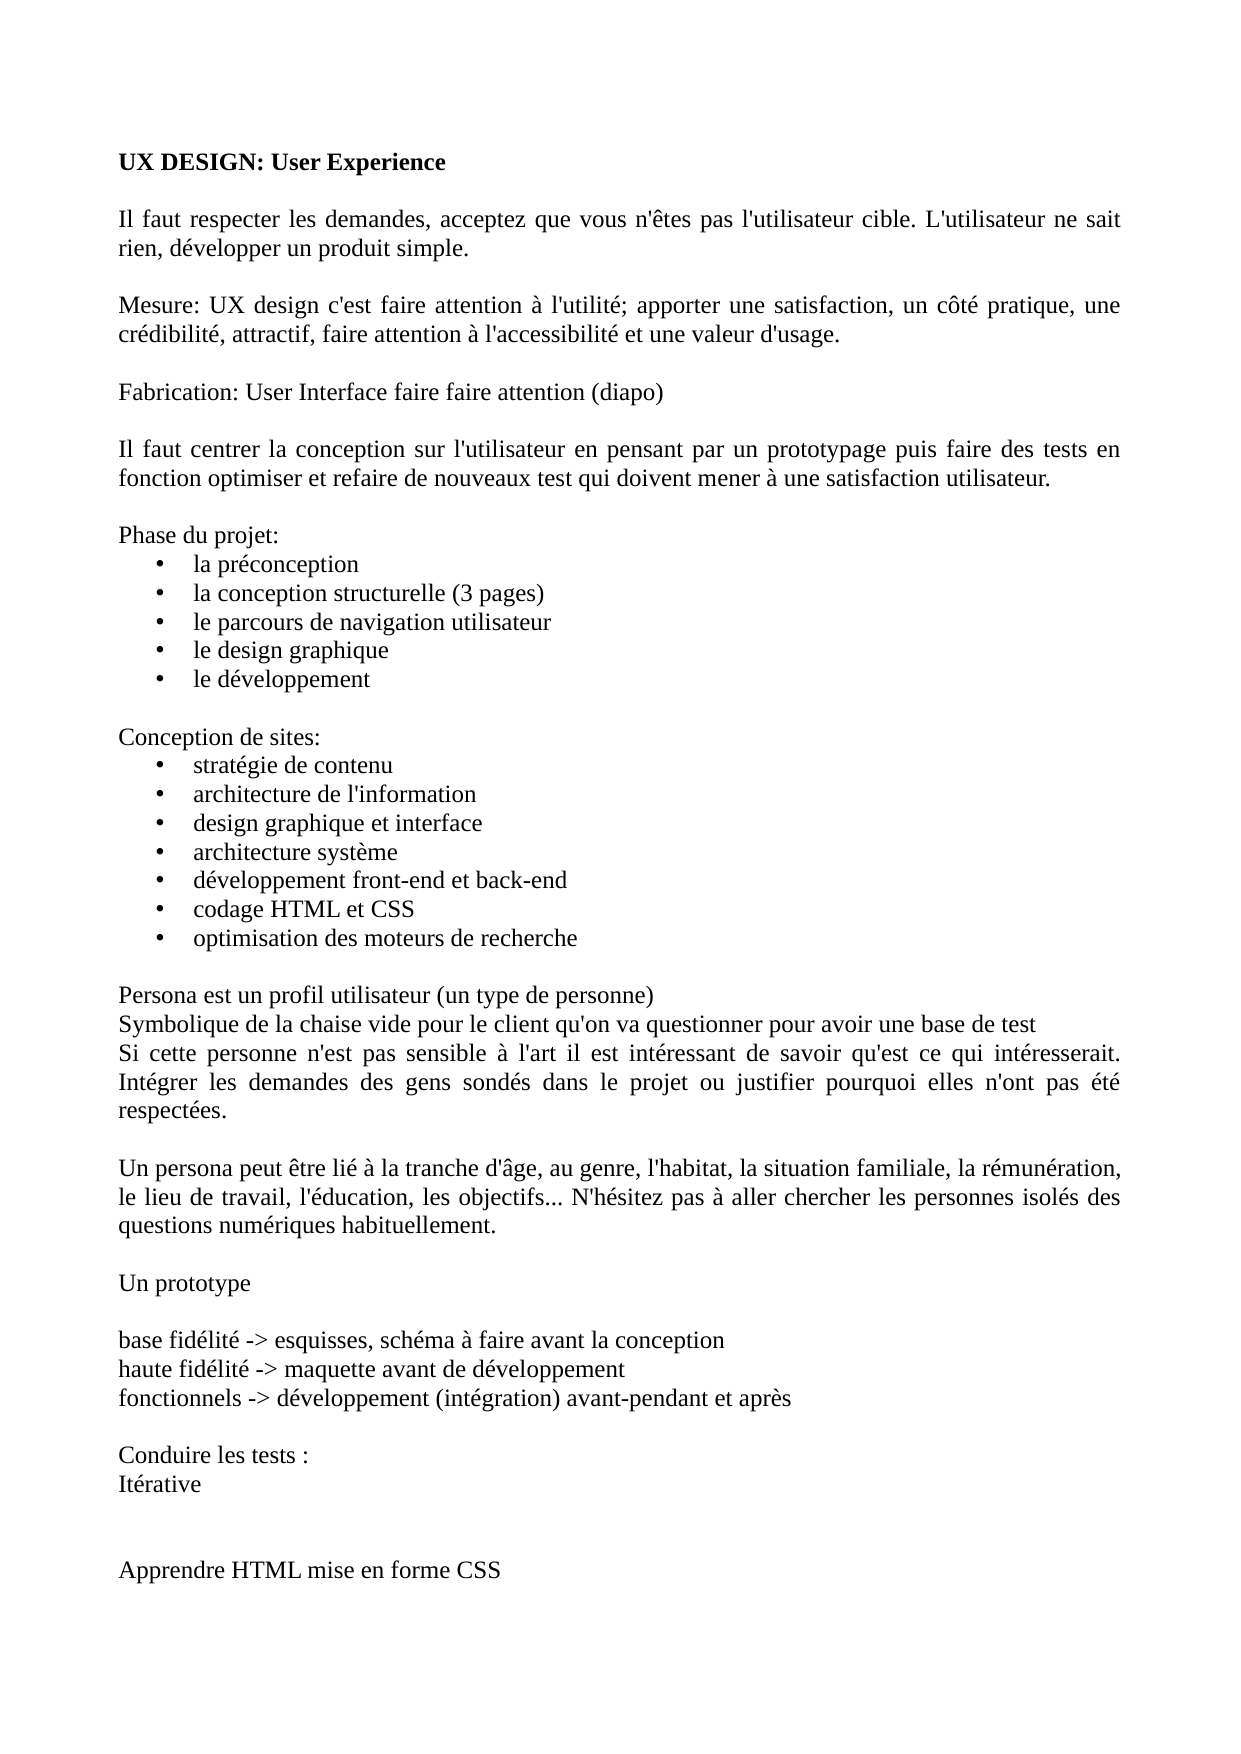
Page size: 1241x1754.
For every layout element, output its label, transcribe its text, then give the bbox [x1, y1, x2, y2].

text Un persona peut être lié à la tranche d'âge, au genre, l'habitat, la situation familiale, la rémunération, le lieu de travail, l'éducation, les objectifs... N'hésitez pas à aller chercher les personnes isolés des questions numériques habituellement. [118, 1153, 1122, 1239]
list stratégie de contenu [156, 751, 1122, 779]
text Il faut respecter les demandes, acceptez que vous n'êtes pas l'utilisateur cible. L'utilisateur ne sait rien, développer un produit simple. [118, 204, 1122, 262]
list la conception structurelle (3 pages) [156, 578, 1122, 607]
text Fabrication: User Interface faire faire attention (diapo) [118, 377, 1122, 406]
text Itérative [118, 1469, 1122, 1498]
list la préconception [156, 549, 1122, 578]
text Si cette personne n'est pas sensible à l'art il est intéressant de savoir qu'est ce qui intéresserait. Intégrer les demandes des gens sondés dans le projet ou justifier pourquoi elles n'ont pas été respectées. [118, 1038, 1122, 1124]
text fonctionnels -> développement (intégration) avant-pendant et après [118, 1383, 1122, 1412]
text Un prototype [118, 1268, 1122, 1297]
text UX DESIGN: User Experience [118, 147, 1122, 176]
text Apprendre HTML mise en forme CSS [118, 1556, 1122, 1584]
text haute fidélité -> maquette avant de développement [118, 1354, 1122, 1383]
text Persona est un profil utilisateur (un type de personne) [118, 981, 1122, 1009]
text Symbolique de la chaise vide pour le client qu'on va questionner pour avoir une base de test [118, 1009, 1122, 1038]
list design graphique et interface [156, 808, 1122, 837]
list codage HTML et CSS [156, 894, 1122, 923]
text base fidélité -> esquisses, schéma à faire avant la conception [118, 1326, 1122, 1354]
text Il faut centrer la conception sur l'utilisateur en pensant par un prototypage puis faire des tests en fonction optimiser et refaire de nouveaux test qui doivent mener à une satisfaction utilisateur. [118, 434, 1122, 492]
list le développement [156, 664, 1122, 693]
list développement front-end et back-end [156, 866, 1122, 894]
list architecture de l'information [156, 779, 1122, 808]
text Mesure: UX design c'est faire attention à l'utilité; apporter une satisfaction, un côté pratique, une crédibilité, attractif, faire attention à l'accessibilité et une valeur d'usage. [118, 291, 1122, 348]
list le parcours de navigation utilisateur [156, 607, 1122, 636]
list le design graphique [156, 636, 1122, 664]
text Phase du projet: [118, 521, 1122, 549]
text Conception de sites: [118, 722, 1122, 751]
list optimisation des moteurs de recherche [156, 923, 1122, 952]
list architecture système [156, 837, 1122, 866]
text Conduire les tests : [118, 1441, 1122, 1469]
